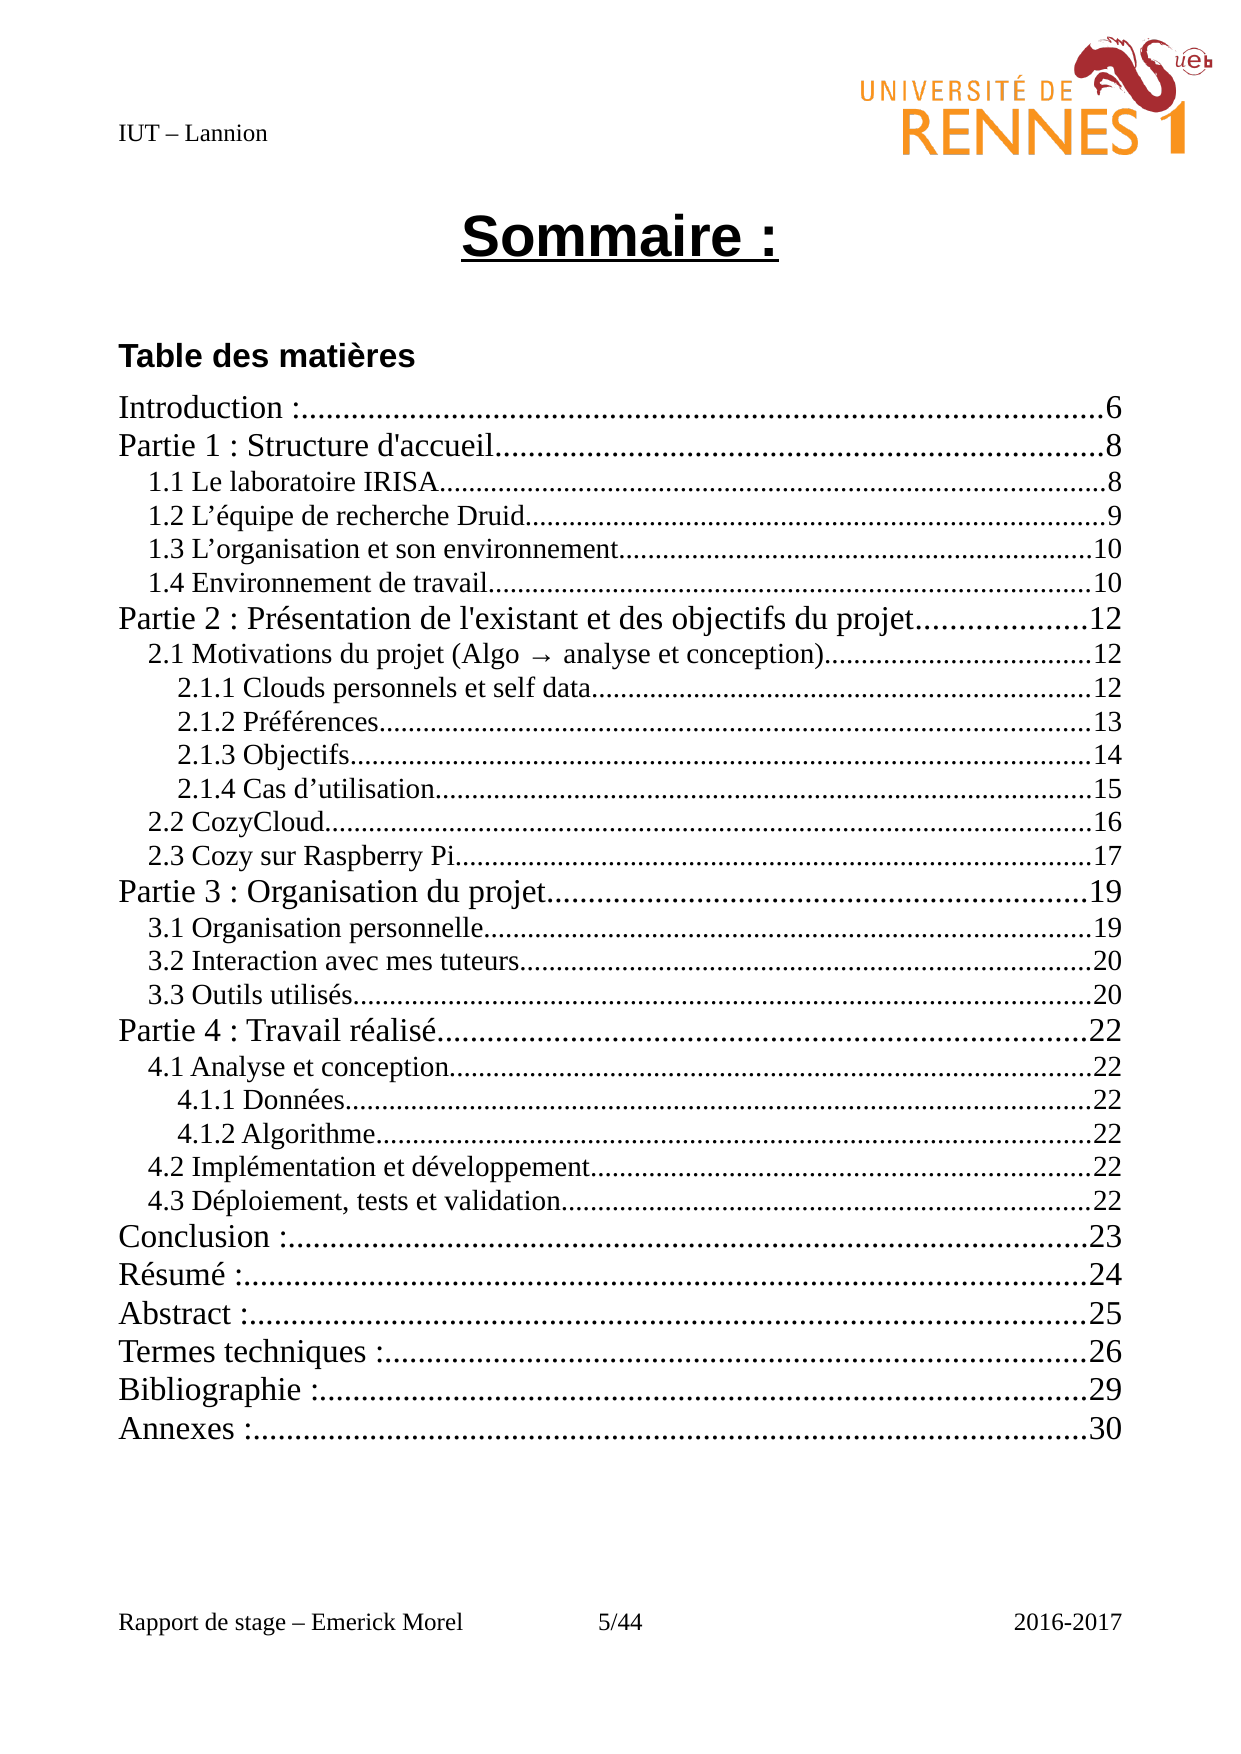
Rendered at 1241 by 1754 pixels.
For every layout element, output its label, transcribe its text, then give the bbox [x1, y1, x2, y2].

text Introduction : 6 [118, 387, 1122, 426]
text 3.2 Interaction avec mes tuteurs 20 [148, 943, 1122, 977]
text 4.2 Implémentation et développement 22 [148, 1149, 1122, 1183]
text 1.3 L’organisation et son environnement 10 [148, 531, 1122, 565]
picture [858, 34, 1214, 157]
text Résumé : 24 [118, 1255, 1122, 1293]
text 2.1.4 Cas d’utilisation 15 [177, 771, 1122, 804]
text 4.1.2 Algorithme 22 [177, 1116, 1122, 1149]
text 4.1 Analyse et conception 22 [148, 1049, 1122, 1082]
text 3.3 Outils utilisés 20 [148, 977, 1122, 1010]
title Sommaire : [118, 201, 1122, 268]
text 1.2 L’équipe de recherche Druid 9 [148, 498, 1122, 531]
text Abstract : 25 [118, 1293, 1122, 1331]
text 2.1.2 Préférences 13 [177, 704, 1122, 737]
text 2.3 Cozy sur Raspberry Pi 17 [148, 838, 1122, 871]
text 1.4 Environnement de travail 10 [148, 565, 1122, 598]
text 4.1.1 Données 22 [177, 1082, 1122, 1116]
text Termes techniques : 26 [118, 1331, 1122, 1370]
subtitle Table des matières [118, 336, 1122, 375]
text 3.1 Organisation personnelle 19 [148, 910, 1122, 943]
text Conclusion : 23 [118, 1216, 1122, 1255]
text 2.1.3 Objectifs 14 [177, 737, 1122, 771]
text Partie 3 : Organisation du projet 19 [118, 871, 1122, 910]
text 2.1.1 Clouds personnels et self data 12 [177, 670, 1122, 704]
text Partie 2 : Présentation de l'existant et des objectifs du projet 12 [118, 598, 1122, 637]
text Annexes : 30 [118, 1408, 1122, 1446]
text 1.1 Le laboratoire IRISA 8 [148, 464, 1122, 498]
text Partie 1 : Structure d'accueil 8 [118, 426, 1122, 464]
text Bibliographie : 29 [118, 1370, 1122, 1408]
text 2.1 Motivations du projet (Algo → analyse et conception) 12 [148, 637, 1122, 670]
text 4.3 Déploiement, tests et validation 22 [148, 1183, 1122, 1216]
text Partie 4 : Travail réalisé 22 [118, 1010, 1122, 1049]
text 2.2 CozyCloud 16 [148, 804, 1122, 838]
